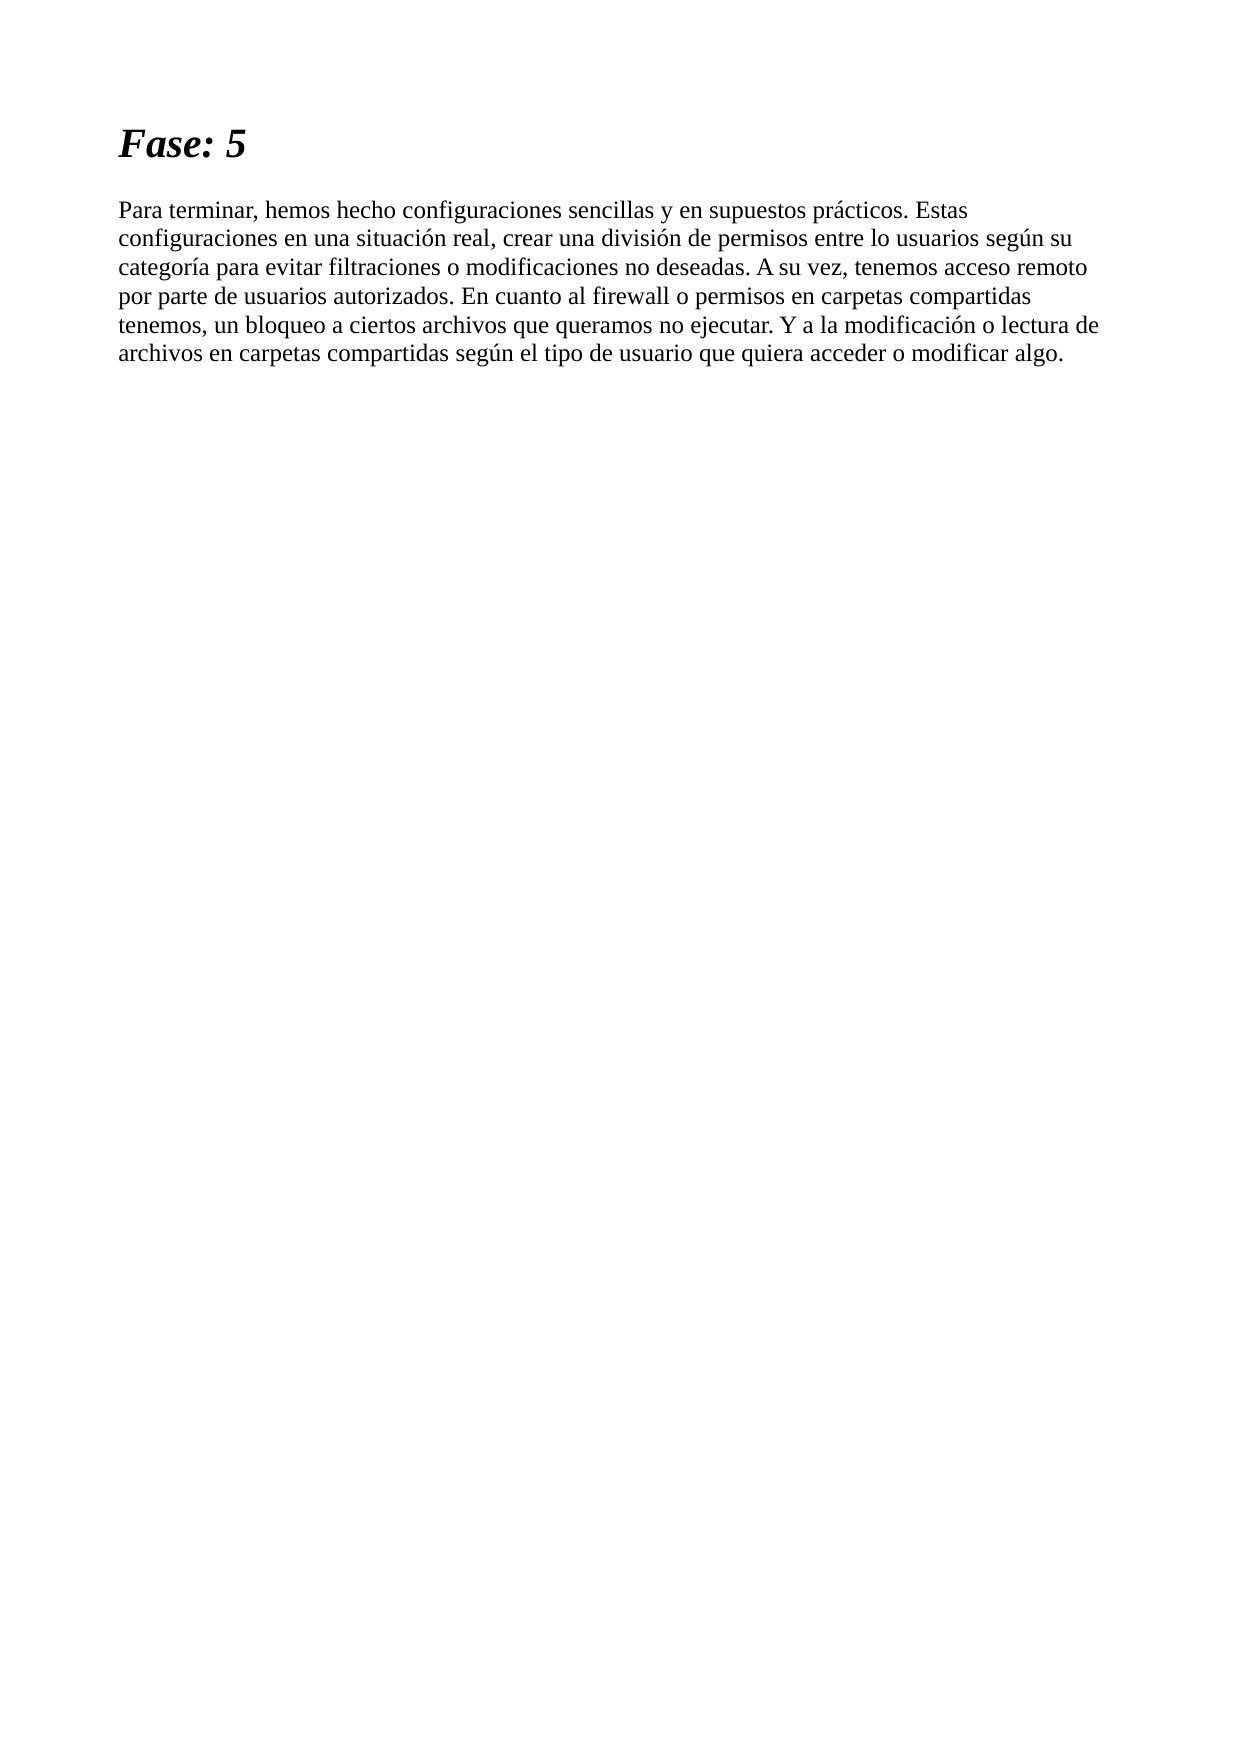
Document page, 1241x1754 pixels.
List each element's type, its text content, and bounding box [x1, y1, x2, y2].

text Para terminar, hemos hecho configuraciones sencillas y en supuestos prácticos. Estas configuraciones en una situación real, crear una división de permisos entre lo usuarios según su categoría para evitar filtraciones o modificaciones no deseadas. A su vez, tenemos acceso remoto por parte de usuarios autorizados. En cuanto al firewall o permisos en carpetas compartidas tenemos, un bloqueo a ciertos archivos que queramos no ejecutar. Y a la modificación o lectura de archivos en carpetas compartidas según el tipo de usuario que quiera acceder o modificar algo. [118, 195, 1122, 367]
text Fase: 5 [118, 118, 1122, 166]
